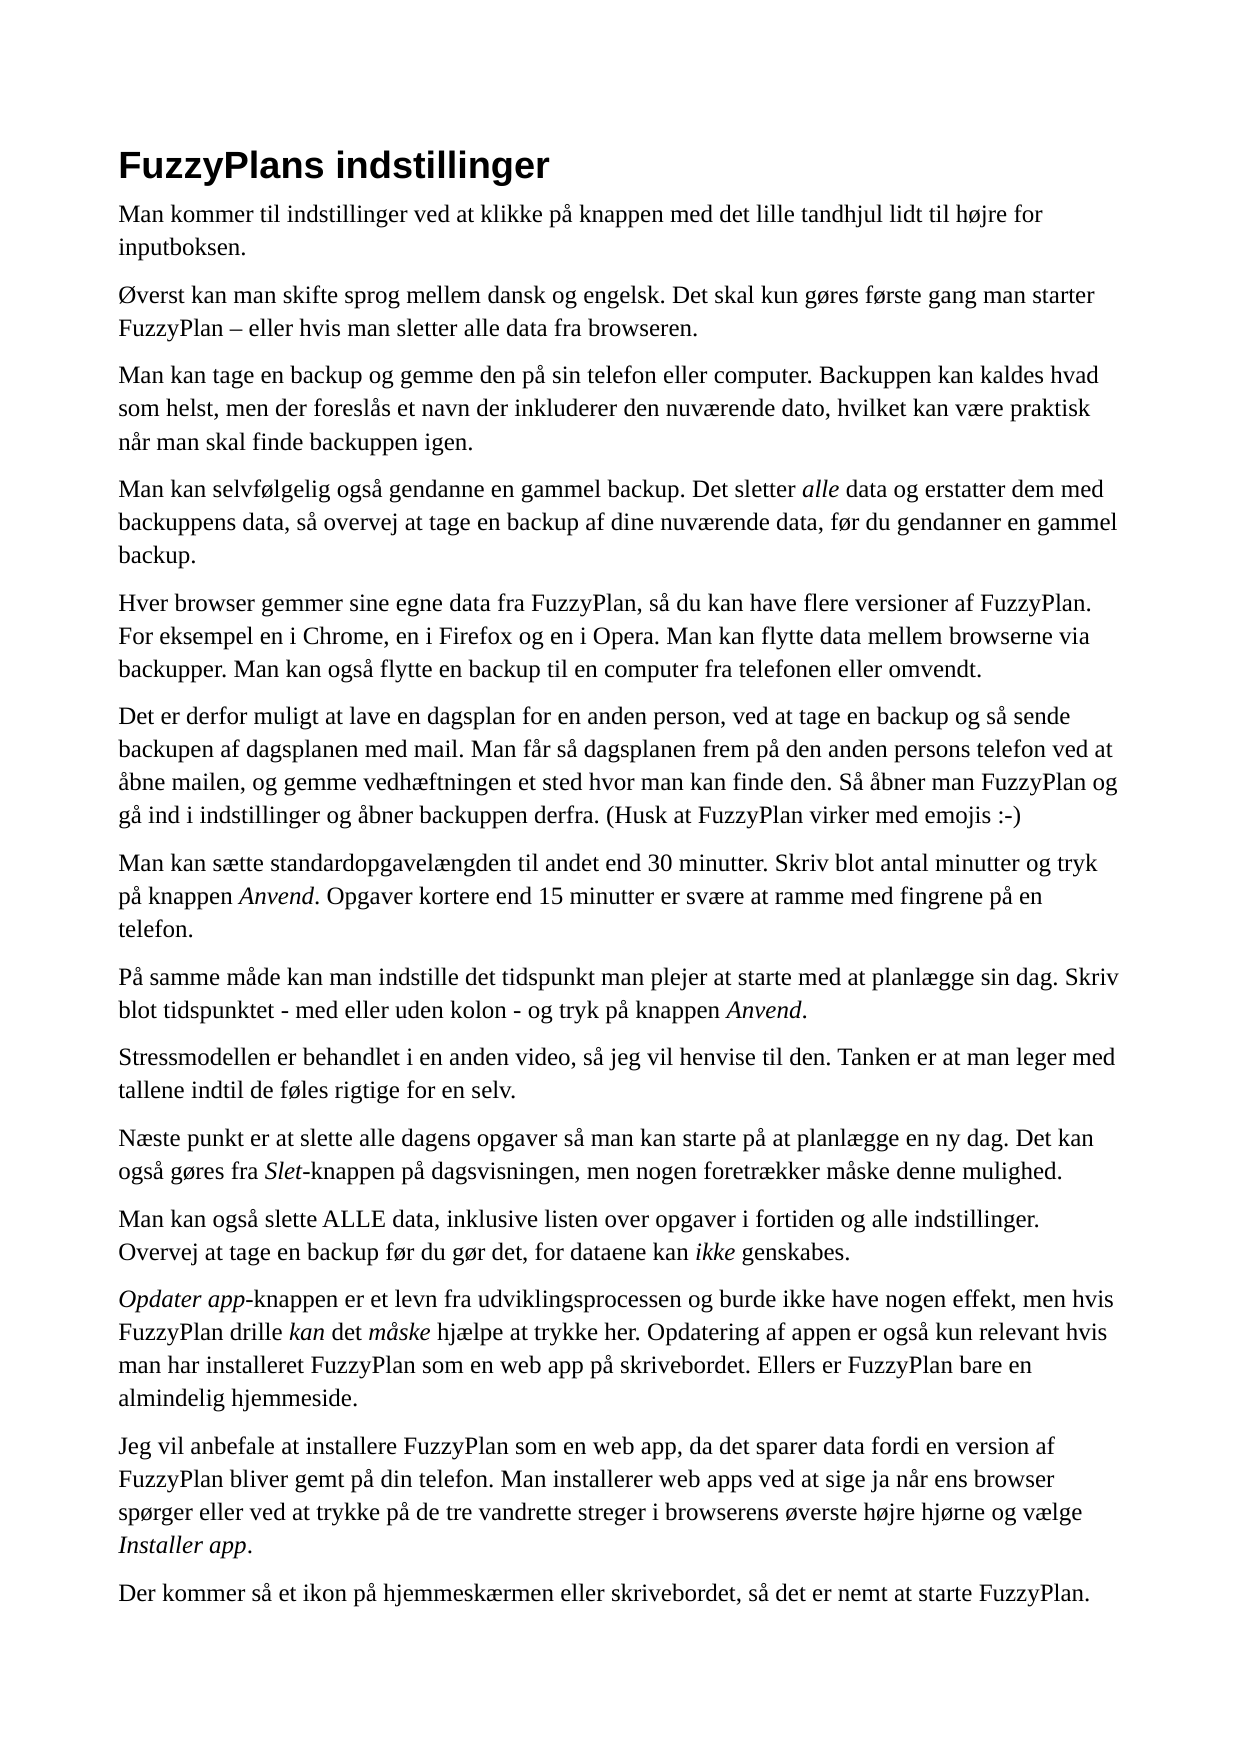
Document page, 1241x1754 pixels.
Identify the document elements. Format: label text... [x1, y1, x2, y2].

text Man kan også slette ALLE data, inklusive listen over opgaver i fortiden og alle indstillinger. Overvej at tage en backup før du gør det, for dataene kan ikke genskabes. [118, 1204, 1122, 1265]
text Man kommer til indstillinger ved at klikke på knappen med det lille tandhjul lidt til højre for inputboksen. [118, 199, 1122, 261]
text Næste punkt er at slette alle dagens opgaver så man kan starte på at planlægge en ny dag. Det kan også gøres fra Slet-knappen på dagsvisningen, men nogen foretrækker måske denne mulighed. [118, 1123, 1122, 1185]
subtitle FuzzyPlans indstillinger [118, 143, 1122, 187]
text Opdater app-knappen er et levn fra udviklingsprocessen og burde ikke have nogen effekt, men hvis FuzzyPlan drille kan det måske hjælpe at trykke her. Opdatering af appen er også kun relevant hvis man har installeret FuzzyPlan som en web app på skrivebordet. Ellers er FuzzyPlan bare en almindelig hjemmeside. [118, 1284, 1122, 1412]
text Hver browser gemmer sine egne data fra FuzzyPlan, så du kan have flere versioner af FuzzyPlan. For eksempel en i Chrome, en i Firefox og en i Opera. Man kan flytte data mellem browserne via backupper. Man kan også flytte en backup til en computer fra telefonen eller omvendt. [118, 588, 1122, 683]
text Man kan selvfølgelig også gendanne en gammel backup. Det sletter alle data og erstatter dem med backuppens data, så overvej at tage en backup af dine nuværende data, før du gendanner en gammel backup. [118, 474, 1122, 569]
text Der kommer så et ikon på hjemmeskærmen eller skrivebordet, så det er nemt at starte FuzzyPlan. [118, 1578, 1122, 1606]
text På samme måde kan man indstille det tidspunkt man plejer at starte med at planlægge sin dag. Skriv blot tidspunktet - med eller uden kolon - og tryk på knappen Anvend. [118, 962, 1122, 1023]
text Man kan sætte standardopgavelængden til andet end 30 minutter. Skriv blot antal minutter og tryk på knappen Anvend. Opgaver kortere end 15 minutter er svære at ramme med fingrene på en telefon. [118, 848, 1122, 943]
text Øverst kan man skifte sprog mellem dansk og engelsk. Det skal kun gøres første gang man starter FuzzyPlan – eller hvis man sletter alle data fra browseren. [118, 280, 1122, 342]
text Jeg vil anbefale at installere FuzzyPlan som en web app, da det sparer data fordi en version af FuzzyPlan bliver gemt på din telefon. Man installerer web apps ved at sige ja når ens browser spørger eller ved at trykke på de tre vandrette streger i browserens øverste højre hjørne og vælge Installer app. [118, 1431, 1122, 1559]
text Man kan tage en backup og gemme den på sin telefon eller computer. Backuppen kan kaldes hvad som helst, men der foreslås et navn der inkluderer den nuværende dato, hvilket kan være praktisk når man skal finde backuppen igen. [118, 361, 1122, 455]
text Stressmodellen er behandlet i en anden video, så jeg vil henvise til den. Tanken er at man leger med tallene indtil de føles rigtige for en selv. [118, 1042, 1122, 1104]
text Det er derfor muligt at lave en dagsplan for en anden person, ved at tage en backup og så sende backupen af dagsplanen med mail. Man får så dagsplanen frem på den anden persons telefon ved at åbne mailen, og gemme vedhæftningen et sted hvor man kan finde den. Så åbner man FuzzyPlan og gå ind i indstillinger og åbner backuppen derfra. (Husk at FuzzyPlan virker med emojis :-) [118, 701, 1122, 829]
